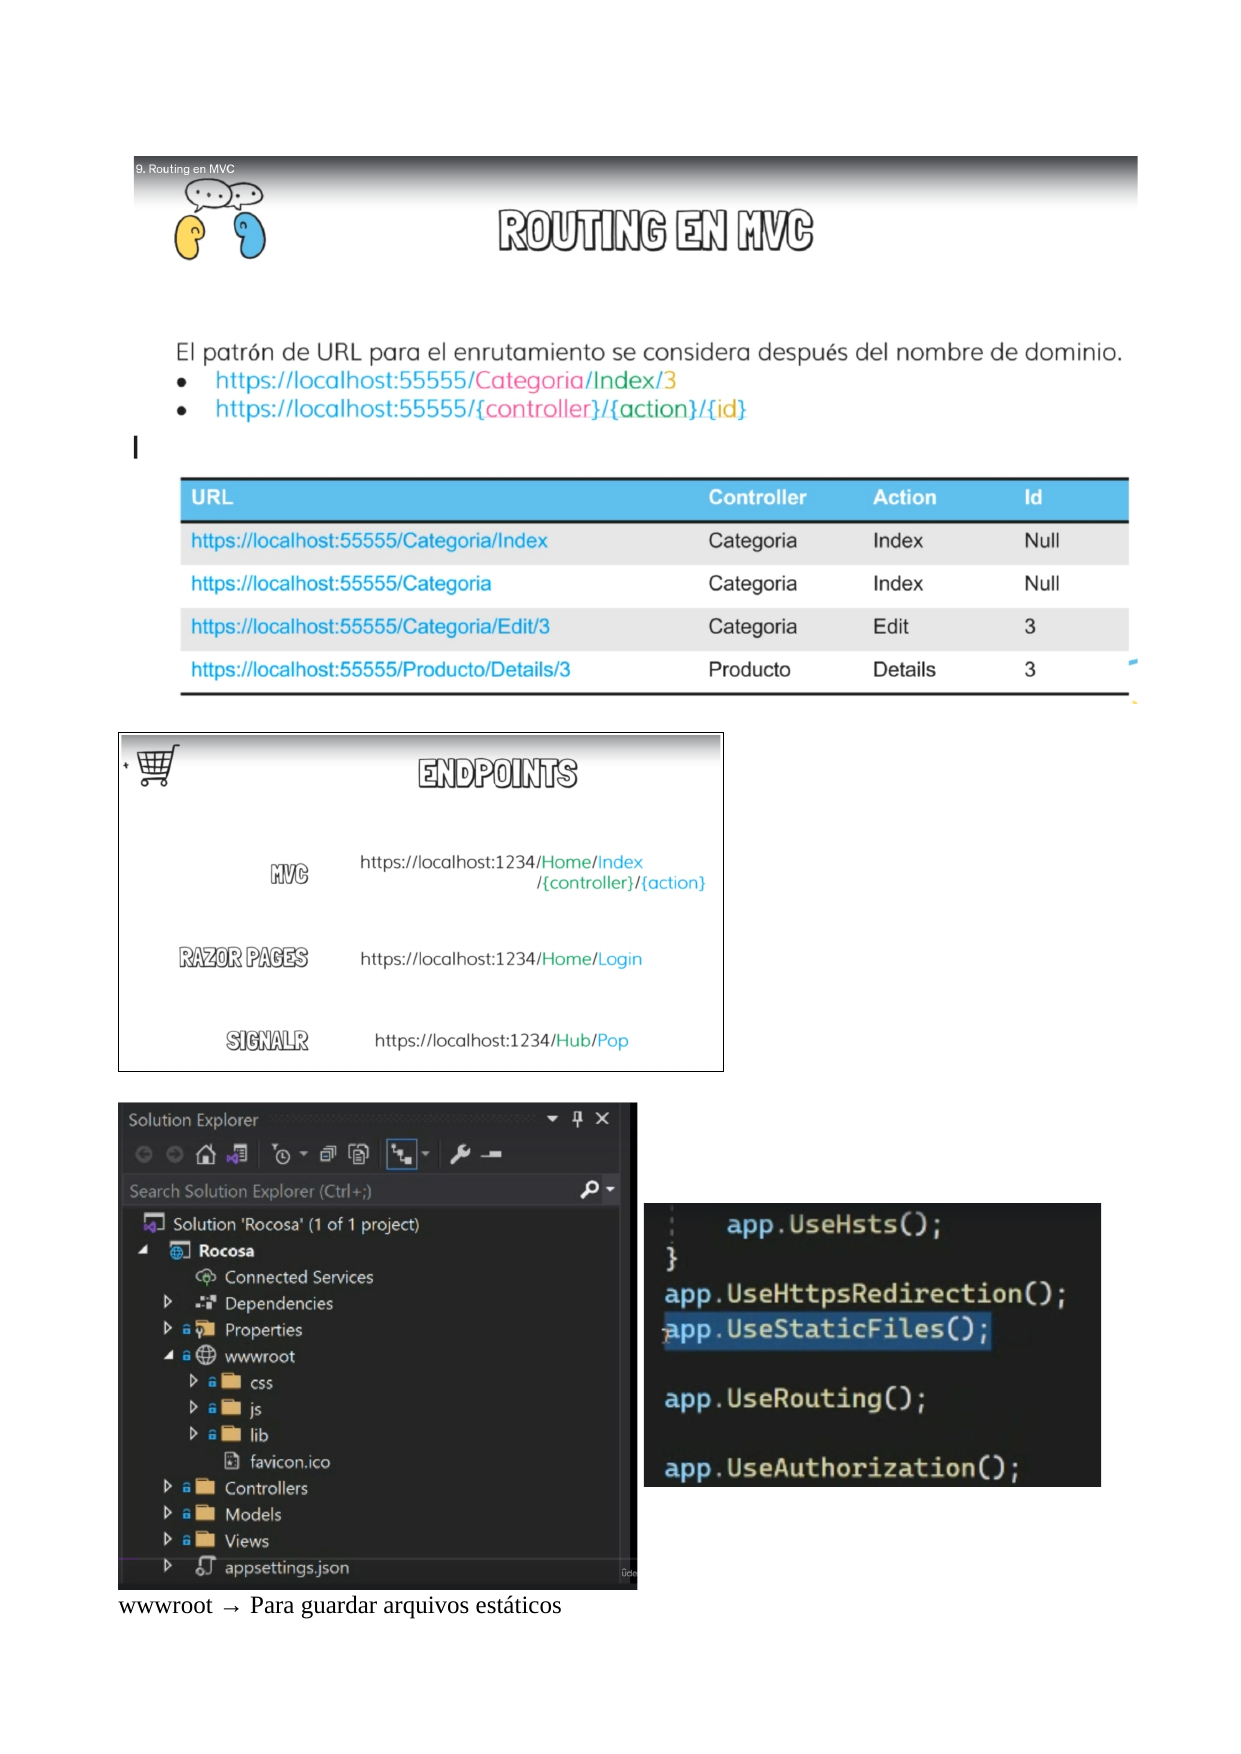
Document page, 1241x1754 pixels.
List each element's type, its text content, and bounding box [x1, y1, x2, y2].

picture [118, 1100, 638, 1590]
text wwwroot → Para guardar arquivos estáticos [118, 1100, 1122, 1618]
picture [643, 1203, 1102, 1487]
picture [121, 735, 721, 1069]
picture [133, 156, 1138, 704]
